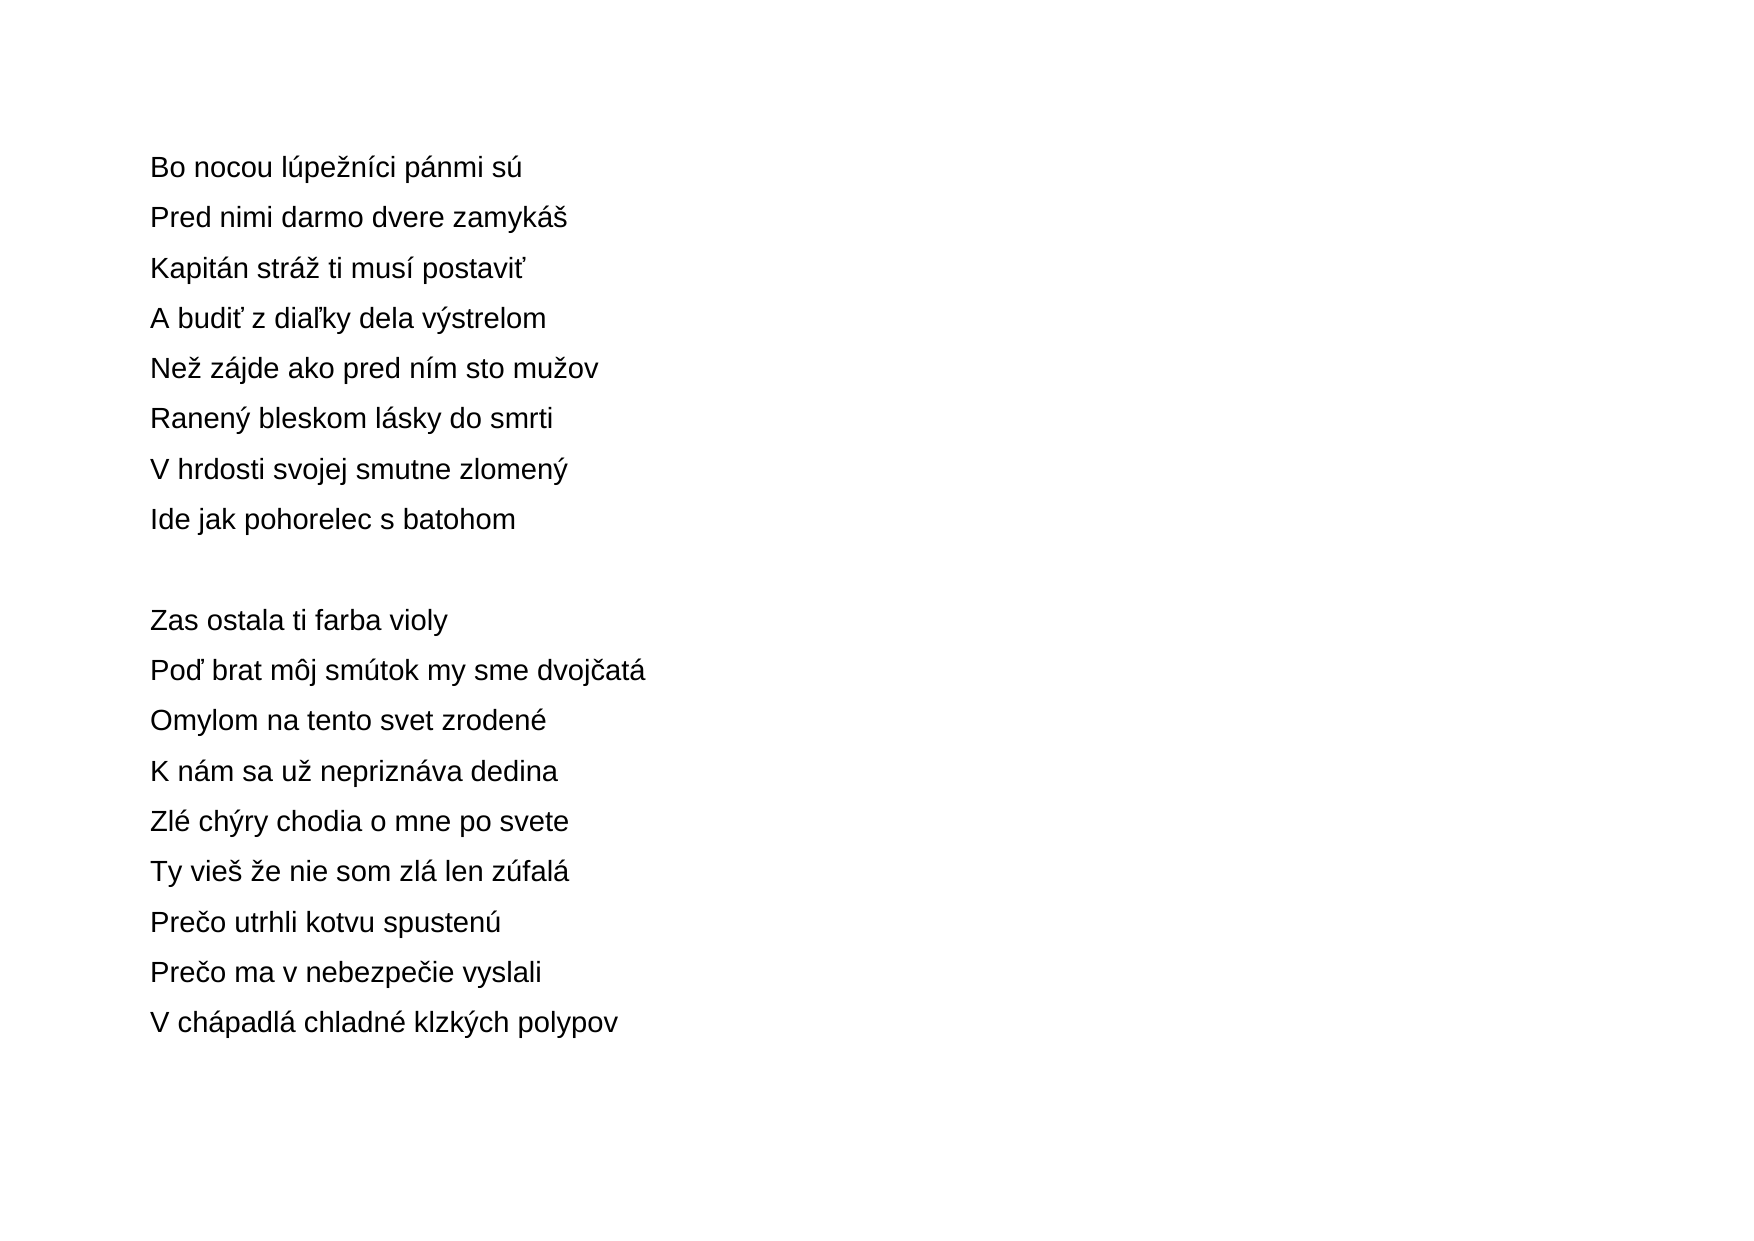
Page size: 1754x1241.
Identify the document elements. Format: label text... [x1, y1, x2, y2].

text Zlé chýry chodia o mne po svete [150, 804, 1242, 838]
text Omylom na tento svet zrodené [150, 703, 1242, 737]
text Zas ostala ti farba violy [150, 603, 1242, 636]
text Kapitán stráž ti musí postaviť [150, 251, 1242, 284]
text K nám sa už nepriznáva dedina [150, 754, 1242, 787]
text Než zájde ako pred ním sto mužov [150, 351, 1242, 385]
text V chápadlá chladné klzkých polypov [150, 1005, 1242, 1039]
text Ty vieš že nie som zlá len zúfalá [150, 854, 1242, 888]
text Bo nocou lúpežníci pánmi sú [150, 150, 1242, 183]
text V hrdosti svojej smutne zlomený [150, 452, 1242, 485]
text Ranený bleskom lásky do smrti [150, 402, 1242, 435]
text A budiť z diaľky dela výstrelom [150, 301, 1242, 334]
text Poď brat môj smútok my sme dvojčatá [150, 653, 1242, 687]
text Prečo utrhli kotvu spustenú [150, 905, 1242, 938]
text Pred nimi darmo dvere zamykáš [150, 200, 1242, 234]
text Prečo ma v nebezpečie vyslali [150, 955, 1242, 988]
text Ide jak pohorelec s batohom [150, 502, 1242, 536]
